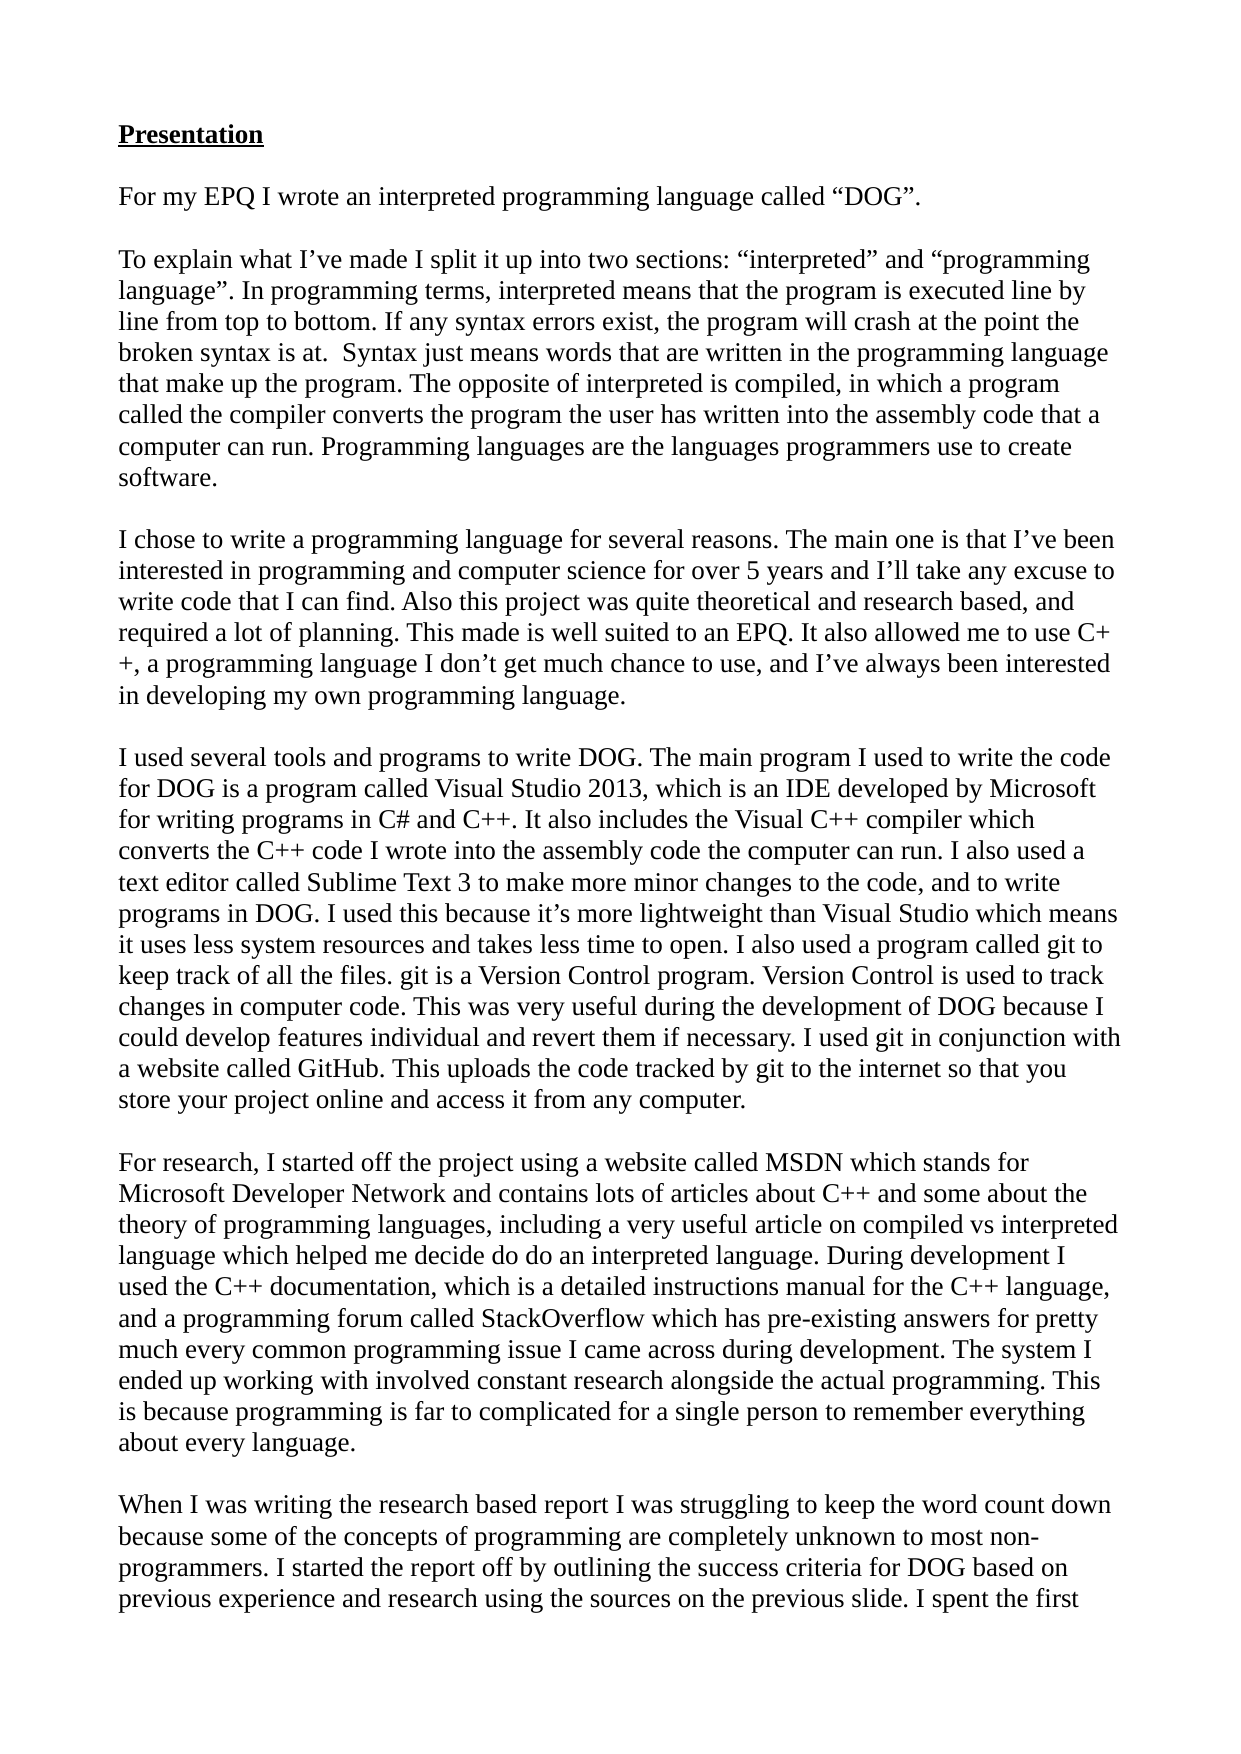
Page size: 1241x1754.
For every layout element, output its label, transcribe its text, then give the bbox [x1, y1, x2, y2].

text To explain what I’ve made I split it up into two sections: “interpreted” and “programming language”. In programming terms, interpreted means that the program is executed line by line from top to bottom. If any syntax errors exist, the program will crash at the point the broken syntax is at. Syntax just means words that are written in the programming language that make up the program. The opposite of interpreted is compiled, in which a program called the compiler converts the program the user has written into the assembly code that a computer can run. Programming languages are the languages programmers use to create software. [118, 243, 1122, 492]
text For research, I started off the project using a website called MSDN which stands for Microsoft Developer Network and contains lots of articles about C++ and some about the theory of programming languages, including a very useful article on compiled vs interpreted language which helped me decide do do an interpreted language. During development I used the C++ documentation, which is a detailed instructions manual for the C++ language, and a programming forum called StackOverflow which has pre-existing answers for pretty much every common programming issue I came across during development. The system I ended up working with involved constant research alongside the actual programming. This is because programming is far to complicated for a single person to remember everything about every language. [118, 1146, 1122, 1457]
text I used several tools and programs to write DOG. The main program I used to write the code for DOG is a program called Visual Studio 2013, which is an IDE developed by Microsoft for writing programs in C# and C++. It also includes the Visual C++ compiler which converts the C++ code I wrote into the assembly code the computer can run. I also used a text editor called Sublime Text 3 to make more minor changes to the code, and to write programs in DOG. I used this because it’s more lightweight than Visual Studio which means it uses less system resources and takes less time to open. I also used a program called git to keep track of all the files. git is a Version Control program. Version Control is used to track changes in computer code. This was very useful during the development of DOG because I could develop features individual and revert them if necessary. I used git in conjunction with a website called GitHub. This uploads the code tracked by git to the internet so that you store your project online and access it from any computer. [118, 741, 1122, 1115]
text Presentation [118, 118, 1122, 149]
text When I was writing the research based report I was struggling to keep the word count down because some of the concepts of programming are completely unknown to most non-programmers. I started the report off by outlining the success criteria for DOG based on previous experience and research using the sources on the previous slide. I spent the first [118, 1488, 1122, 1613]
text I chose to write a programming language for several reasons. The main one is that I’ve been interested in programming and computer science for over 5 years and I’ll take any excuse to write code that I can find. Also this project was quite theoretical and research based, and required a lot of planning. This made is well suited to an EPQ. It also allowed me to use C++, a programming language I don’t get much chance to use, and I’ve always been interested in developing my own programming language. [118, 523, 1122, 710]
text For my EPQ I wrote an interpreted programming language called “DOG”. [118, 180, 1122, 212]
